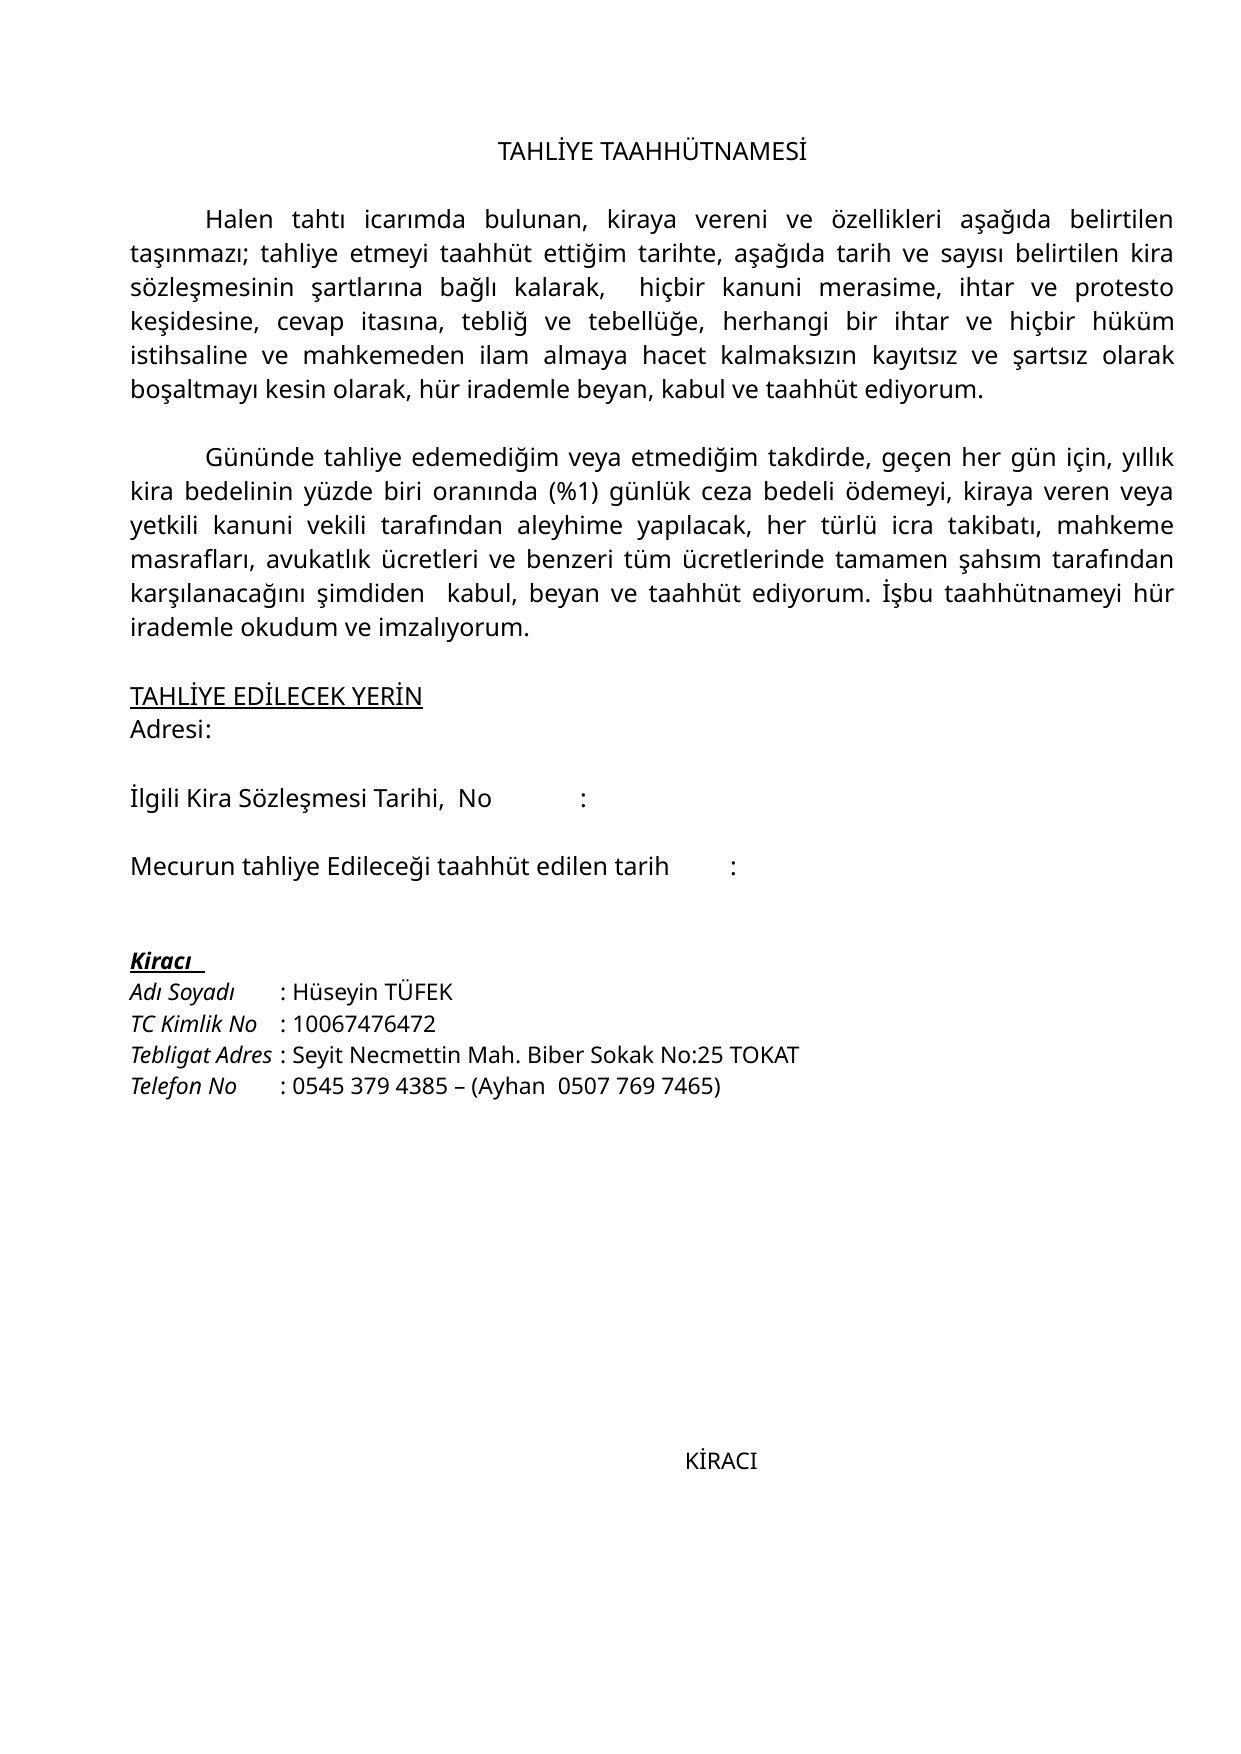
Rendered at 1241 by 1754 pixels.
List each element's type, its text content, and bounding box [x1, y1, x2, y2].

text Adresi : [130, 712, 1175, 746]
text TAHLİYE TAAHHÜTNAMESİ [130, 133, 1175, 167]
text Mecurun tahliye Edileceği taahhüt edilen tarih : [130, 848, 1175, 882]
text İlgili Kira Sözleşmesi Tarihi, No : [130, 780, 1175, 814]
text Tebligat Adres : Seyit Necmettin Mah. Biber Sokak No:25 TOKAT [130, 1039, 1175, 1070]
text Telefon No : 0545 379 4385 – (Ayhan 0507 769 7465) [130, 1070, 1175, 1101]
text Gününde tahliye edemediğim veya etmediğim takdirde, geçen her gün için, yıllık kira bedelinin yüzde biri oranında (%1) günlük ceza bedeli ödemeyi, kiraya veren veya yetkili kanuni vekili tarafından aleyhime yapılacak, her türlü icra takibatı, mahkeme masrafları, avukatlık ücretleri ve benzeri tüm ücretlerinde tamamen şahsım tarafından karşılanacağını şimdiden kabul, beyan ve taahhüt ediyorum. İşbu taahhütnameyi hür irademle okudum ve imzalıyorum. [130, 440, 1175, 644]
text KİRACI [130, 1445, 1175, 1476]
text TC Kimlik No : 10067476472 [130, 1007, 1175, 1039]
text TAHLİYE EDİLECEK YERİN [130, 678, 1175, 712]
text Kiracı [130, 945, 1175, 976]
text Adı Soyadı : Hüseyin TÜFEK [130, 976, 1175, 1007]
text Halen tahtı icarımda bulunan, kiraya vereni ve özellikleri aşağıda belirtilen taşınmazı; tahliye etmeyi taahhüt ettiğim tarihte, aşağıda tarih ve sayısı belirtilen kira sözleşmesinin şartlarına bağlı kalarak, hiçbir kanuni merasime, ihtar ve protesto keşidesine, cevap itasına, tebliğ ve tebellüğe, herhangi bir ihtar ve hiçbir hüküm istihsaline ve mahkemeden ilam almaya hacet kalmaksızın kayıtsız ve şartsız olarak boşaltmayı kesin olarak, hür irademle beyan, kabul ve taahhüt ediyorum. [130, 201, 1175, 406]
